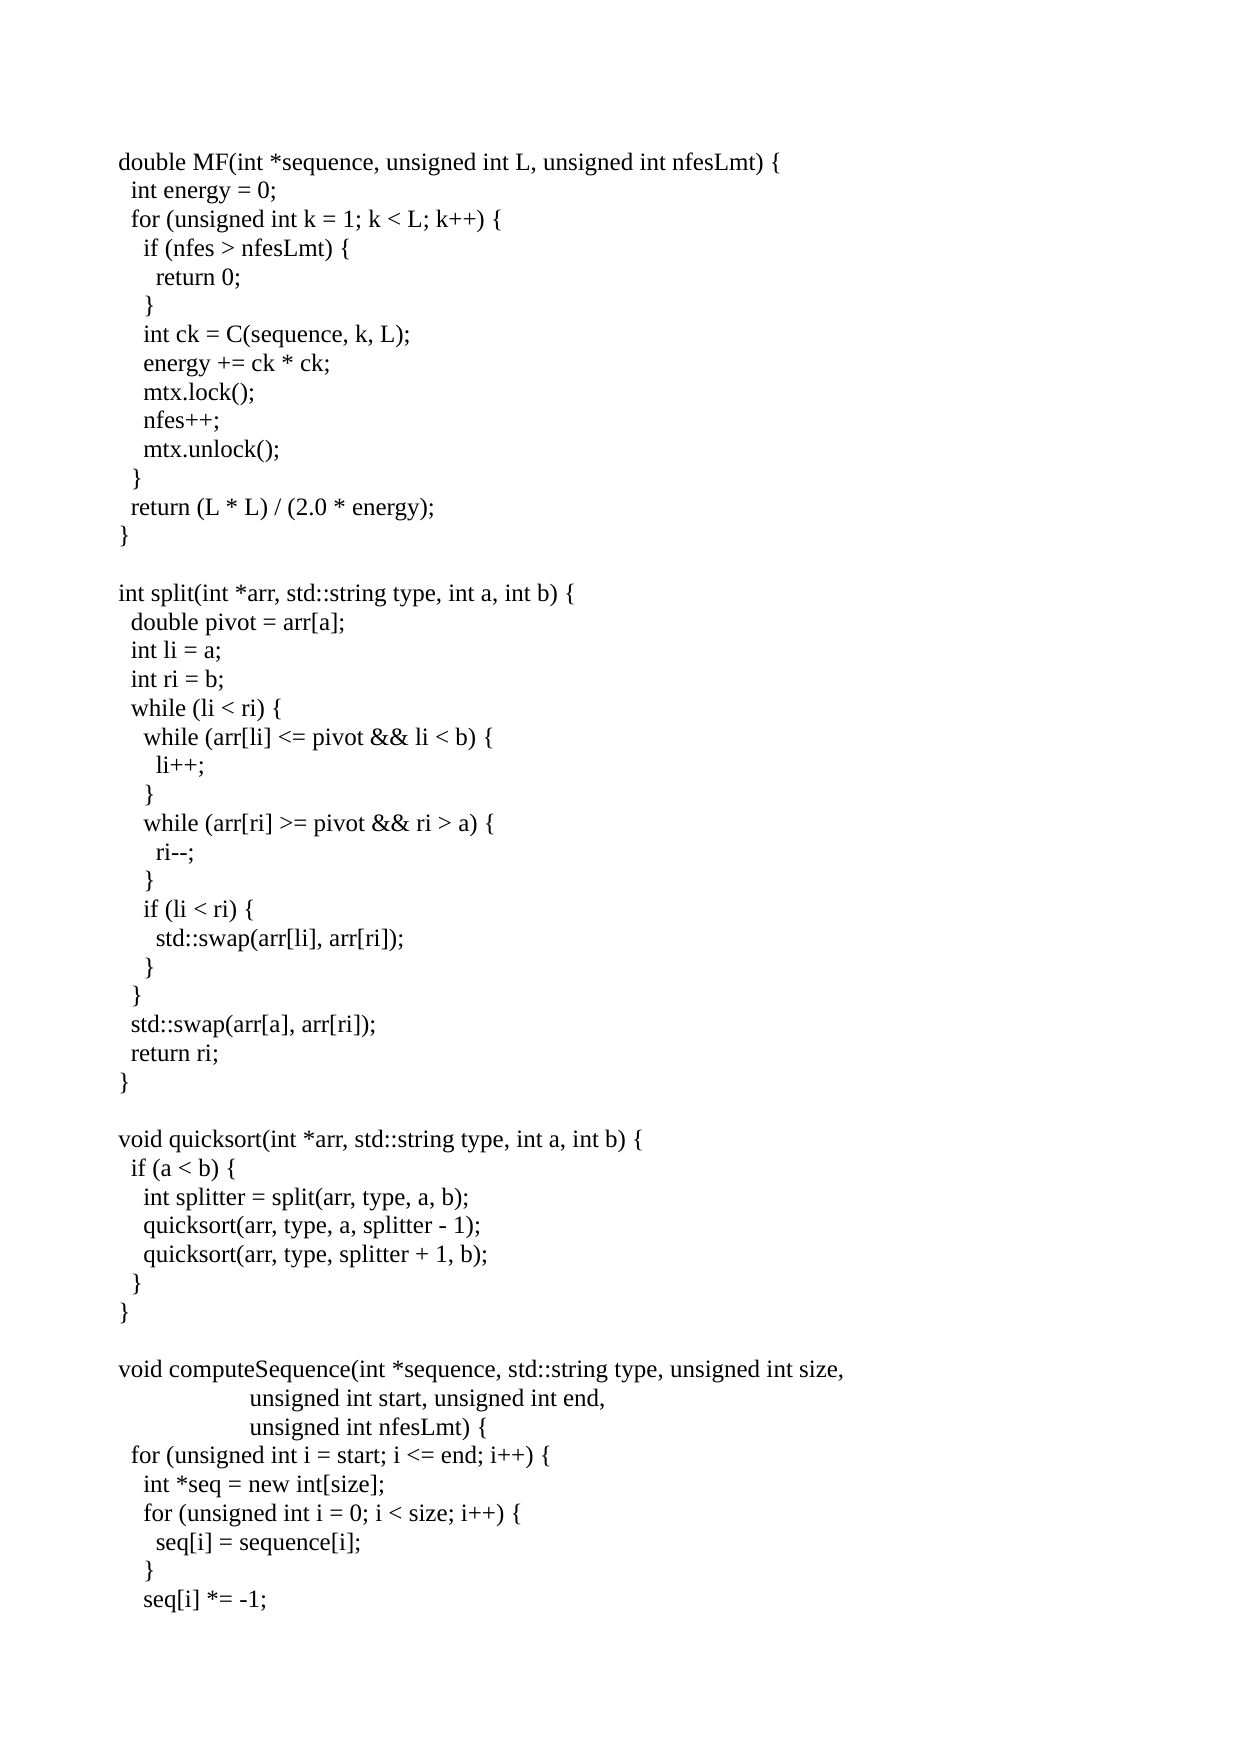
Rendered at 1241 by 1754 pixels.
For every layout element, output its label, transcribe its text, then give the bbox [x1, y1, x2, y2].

text } [118, 463, 1122, 492]
text ri--; [118, 837, 1122, 866]
text int splitter = split(arr, type, a, b); [118, 1182, 1122, 1211]
text int li = a; [118, 636, 1122, 664]
text energy += ck * ck; [118, 348, 1122, 377]
text int *seq = new int[size]; [118, 1469, 1122, 1498]
text int split(int *arr, std::string type, int a, int b) { [118, 578, 1122, 607]
text void computeSequence(int *sequence, std::string type, unsigned int size, [118, 1354, 1122, 1383]
text } [118, 291, 1122, 319]
text while (arr[ri] >= pivot && ri > a) { [118, 808, 1122, 837]
text if (li < ri) { [118, 894, 1122, 923]
text std::swap(arr[a], arr[ri]); [118, 1009, 1122, 1038]
text if (nfes > nfesLmt) { [118, 233, 1122, 262]
text for (unsigned int i = start; i <= end; i++) { [118, 1441, 1122, 1469]
text quicksort(arr, type, splitter + 1, b); [118, 1239, 1122, 1268]
text } [118, 1067, 1122, 1096]
text return (L * L) / (2.0 * energy); [118, 492, 1122, 521]
text double MF(int *sequence, unsigned int L, unsigned int nfesLmt) { [118, 147, 1122, 176]
text } [118, 952, 1122, 981]
text } [118, 981, 1122, 1009]
text std::swap(arr[li], arr[ri]); [118, 923, 1122, 952]
text } [118, 521, 1122, 549]
text for (unsigned int i = 0; i < size; i++) { [118, 1498, 1122, 1527]
text } [118, 866, 1122, 894]
text if (a < b) { [118, 1153, 1122, 1182]
text quicksort(arr, type, a, splitter - 1); [118, 1211, 1122, 1239]
text int ri = b; [118, 664, 1122, 693]
text unsigned int start, unsigned int end, [118, 1383, 1122, 1412]
text nfes++; [118, 406, 1122, 434]
text while (li < ri) { [118, 693, 1122, 722]
text for (unsigned int k = 1; k < L; k++) { [118, 204, 1122, 233]
text return 0; [118, 262, 1122, 291]
text int energy = 0; [118, 176, 1122, 204]
text } [118, 779, 1122, 808]
text mtx.unlock(); [118, 434, 1122, 463]
text while (arr[li] <= pivot && li < b) { [118, 722, 1122, 751]
text } [118, 1297, 1122, 1326]
text seq[i] = sequence[i]; [118, 1527, 1122, 1556]
text int ck = C(sequence, k, L); [118, 319, 1122, 348]
text return ri; [118, 1038, 1122, 1067]
text seq[i] *= -1; [118, 1584, 1122, 1613]
text void quicksort(int *arr, std::string type, int a, int b) { [118, 1124, 1122, 1153]
text } [118, 1556, 1122, 1584]
text mtx.lock(); [118, 377, 1122, 406]
text double pivot = arr[a]; [118, 607, 1122, 636]
text li++; [118, 751, 1122, 779]
text } [118, 1268, 1122, 1297]
text unsigned int nfesLmt) { [118, 1412, 1122, 1441]
